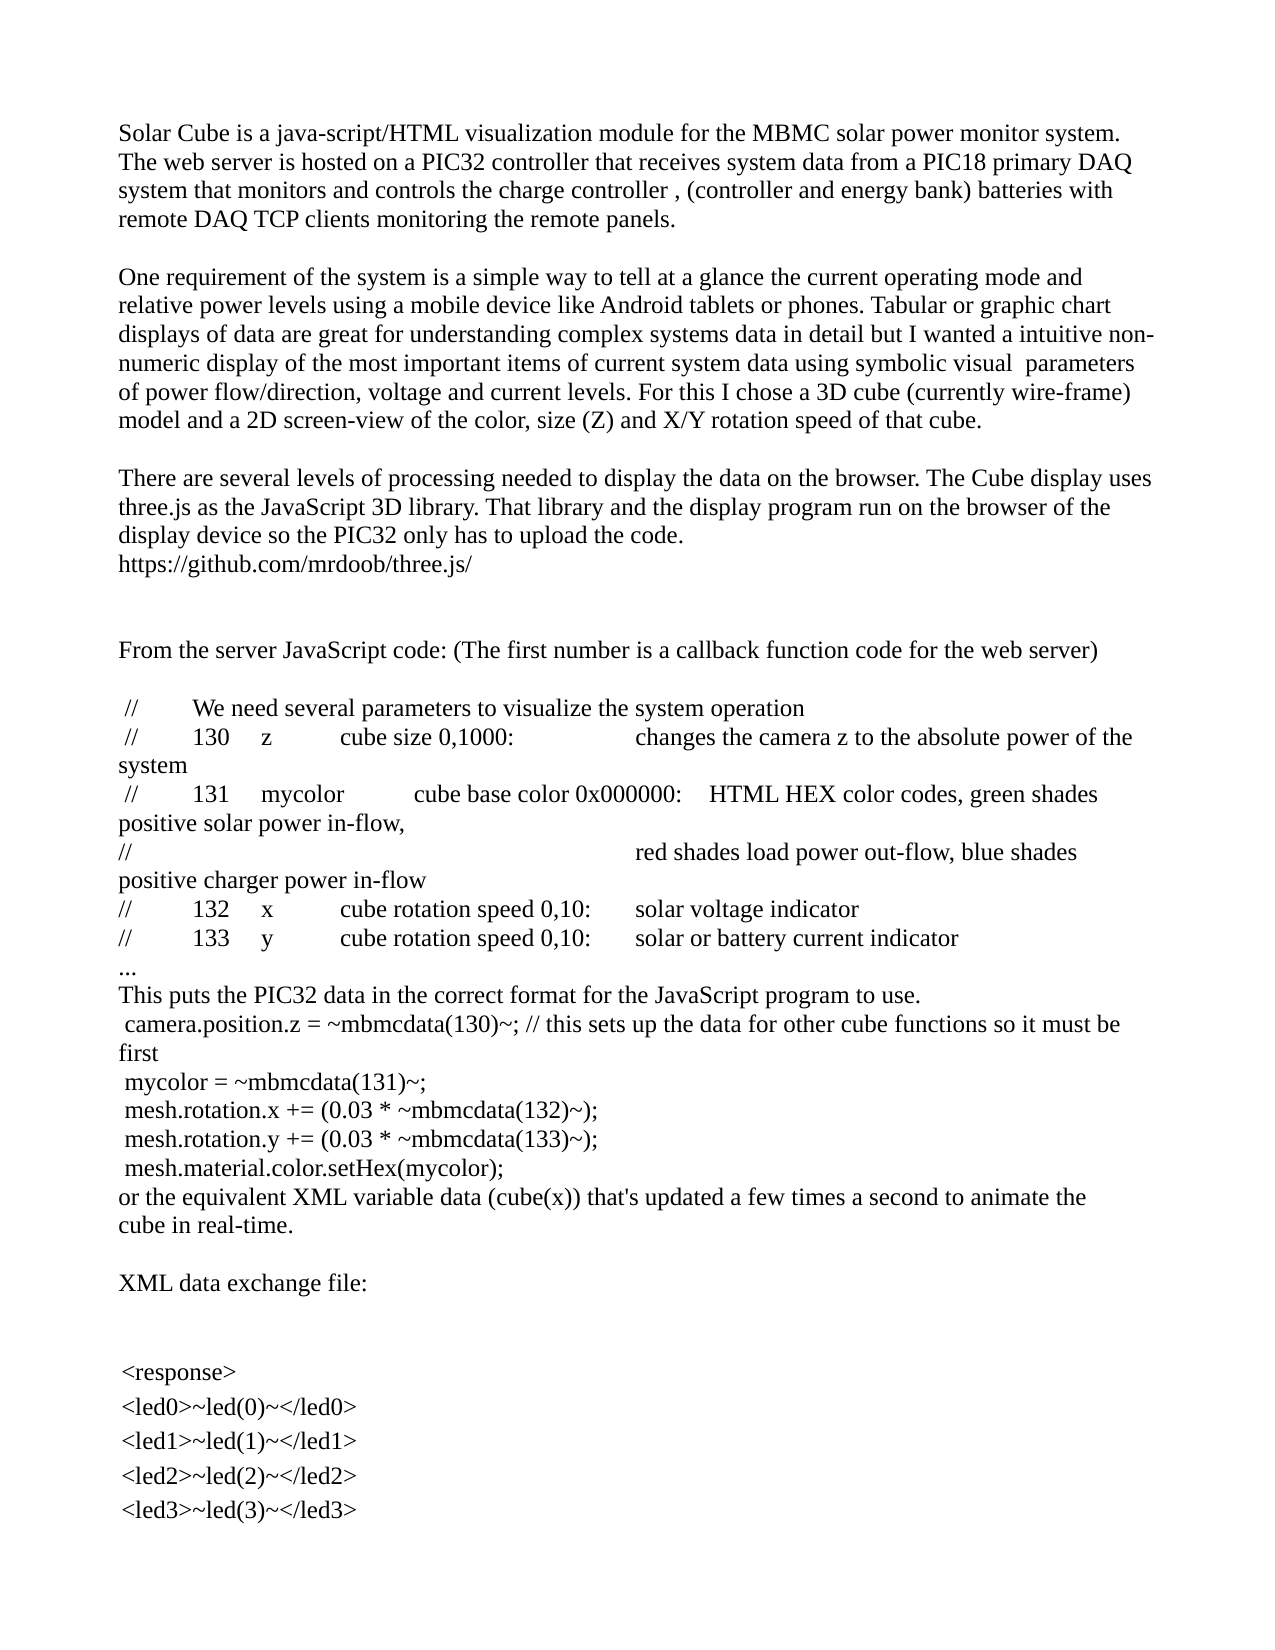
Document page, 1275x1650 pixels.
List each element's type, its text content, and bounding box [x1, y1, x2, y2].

text ... [118, 952, 1157, 981]
text or the equivalent XML variable data (cube(x)) that's updated a few times a second to animate the [118, 1182, 1157, 1211]
text Solar Cube is a java-script/HTML visualization module for the MBMC solar power monitor system. The web server is hosted on a PIC32 controller that receives system data from a PIC18 primary DAQ system that monitors and controls the charge controller , (controller and energy bank) batteries with remote DAQ TCP clients monitoring the remote panels. [118, 118, 1157, 233]
text This puts the PIC32 data in the correct format for the JavaScript program to use. [118, 981, 1157, 1009]
text There are several levels of processing needed to display the data on the browser. The Cube display uses [118, 463, 1157, 492]
text // We need several parameters to visualize the system operation [118, 693, 1157, 722]
text // 131 mycolor cube base color 0x000000: HTML HEX color codes, green shades positive solar power in-flow, [118, 779, 1157, 837]
text mesh.material.color.setHex(mycolor); [118, 1153, 1157, 1182]
text // 130 z cube size 0,1000: changes the camera z to the absolute power of the system [118, 722, 1157, 779]
text camera.position.z = ~mbmcdata(130)~; // this sets up the data for other cube functions so it must be first [118, 1009, 1157, 1067]
text three.js as the JavaScript 3D library. That library and the display program run on the browser of the display device so the PIC32 only has to upload the code. [118, 492, 1157, 549]
text https://github.com/mrdoob/three.js/ [118, 549, 1157, 578]
table_header <response> [118, 1354, 502, 1389]
text // 132 x cube rotation speed 0,10: solar voltage indicator [118, 894, 1157, 923]
text mesh.rotation.y += (0.03 * ~mbmcdata(133)~); [118, 1124, 1157, 1153]
text mycolor = ~mbmcdata(131)~; [118, 1067, 1157, 1096]
table_cell <led3>~led(3)~</led3> [118, 1493, 502, 1527]
table_cell <led0>~led(0)~</led0> [118, 1389, 502, 1423]
table_cell <led1>~led(1)~</led1> [118, 1424, 502, 1458]
text // red shades load power out-flow, blue shades positive charger power in-flow [118, 837, 1157, 894]
table_cell <led2>~led(2)~</led2> [118, 1458, 502, 1493]
text mesh.rotation.x += (0.03 * ~mbmcdata(132)~); [118, 1096, 1157, 1124]
text XML data exchange file: [118, 1268, 1157, 1297]
text One requirement of the system is a simple way to tell at a glance the current operating mode and relative power levels using a mobile device like Android tablets or phones. Tabular or graphic chart displays of data are great for understanding complex systems data in detail but I wanted a intuitive non-numeric display of the most important items of current system data using symbolic visual parameters of power flow/direction, voltage and current levels. For this I chose a 3D cube (currently wire-frame) model and a 2D screen-view of the color, size (Z) and X/Y rotation speed of that cube. [118, 262, 1157, 434]
text cube in real-time. [118, 1211, 1157, 1239]
text // 133 y cube rotation speed 0,10: solar or battery current indicator [118, 923, 1157, 952]
text From the server JavaScript code: (The first number is a callback function code for the web server) [118, 636, 1157, 664]
